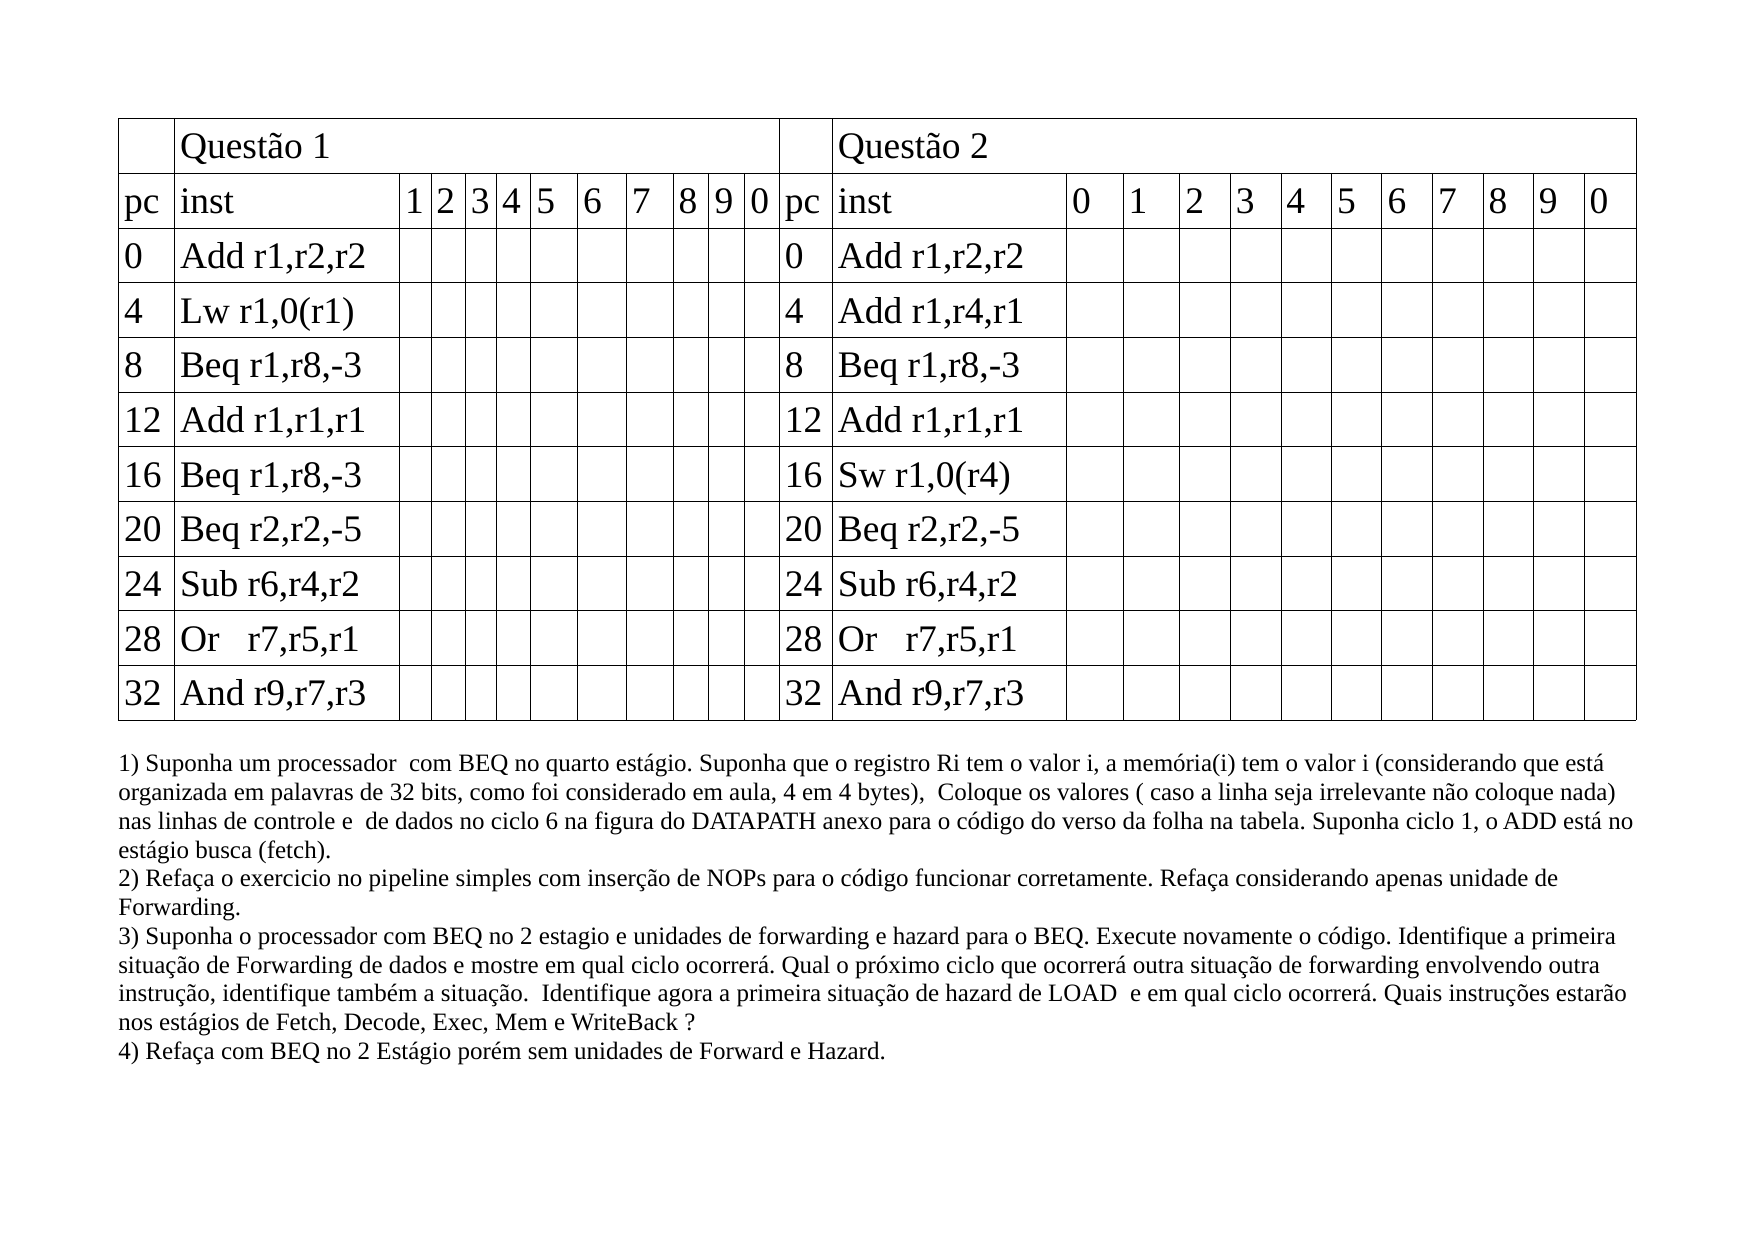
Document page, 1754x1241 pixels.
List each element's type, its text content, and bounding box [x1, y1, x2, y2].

table_cell 0 [780, 229, 832, 282]
table_cell [466, 283, 496, 337]
table_cell 8 [780, 338, 832, 392]
table_cell Sub r6,r4,r2 [833, 557, 1066, 610]
table_cell [709, 229, 744, 282]
table_cell [674, 229, 708, 282]
table_header Questão 1 [175, 119, 779, 173]
table_cell [400, 447, 431, 501]
table_cell [1382, 338, 1432, 392]
table_cell [1484, 229, 1533, 282]
table_cell Add r1,r2,r2 [175, 229, 399, 282]
table_cell [745, 557, 779, 610]
table_cell [1382, 502, 1432, 556]
table_cell And r9,r7,r3 [833, 666, 1066, 720]
table_cell [400, 283, 431, 337]
table_cell [1433, 611, 1483, 665]
table_cell [1534, 283, 1584, 337]
table_cell [1282, 666, 1331, 720]
table_header [780, 119, 832, 173]
table_cell [1332, 338, 1381, 392]
table_cell [1433, 393, 1483, 446]
table_cell Sub r6,r4,r2 [175, 557, 399, 610]
table_cell [497, 338, 530, 392]
table_cell [1180, 447, 1230, 501]
table_cell [1382, 229, 1432, 282]
table_cell [497, 283, 530, 337]
table_cell [466, 229, 496, 282]
table_cell [627, 393, 673, 446]
text 3) Suponha o processador com BEQ no 2 estagio e unidades de forwarding e hazard para o BEQ. Execute novamente o código. Identifique a primeira situação de Forwarding de dados e mostre em qual ciclo ocorrerá. Qual o próximo ciclo que ocorrerá outra situação de forwarding envolvendo outra instrução, identifique também a situação. Identifique agora a primeira situação de hazard de LOAD e em qual ciclo ocorrerá. Quais instruções estarão nos estágios de Fetch, Decode, Exec, Mem e WriteBack ? [118, 921, 1636, 1036]
table_cell [1231, 283, 1281, 337]
table_cell [1382, 393, 1432, 446]
table_cell [466, 666, 496, 720]
table_cell [745, 229, 779, 282]
table_cell 6 [578, 174, 626, 227]
table_cell [497, 393, 530, 446]
table_cell 1 [1124, 174, 1179, 227]
table_cell [578, 666, 626, 720]
table_cell [627, 557, 673, 610]
table_cell [627, 229, 673, 282]
table_cell Beq r2,r2,-5 [175, 502, 399, 556]
table_cell [1534, 502, 1584, 556]
table_cell [1180, 283, 1230, 337]
table_cell [578, 338, 626, 392]
table_cell [1067, 229, 1123, 282]
table_cell [578, 447, 626, 501]
table_cell [745, 283, 779, 337]
table_cell [1534, 229, 1584, 282]
table_cell 16 [780, 447, 832, 501]
table_cell [1433, 502, 1483, 556]
table_cell [1067, 666, 1123, 720]
table_cell [1282, 502, 1331, 556]
table_cell [432, 229, 465, 282]
table_cell 4 [497, 174, 530, 227]
table_cell [1124, 338, 1179, 392]
table_cell Add r1,r1,r1 [175, 393, 399, 446]
table_cell 5 [531, 174, 577, 227]
table_cell [1484, 447, 1533, 501]
table_cell 8 [1484, 174, 1533, 227]
table_cell [400, 502, 431, 556]
table_cell 28 [780, 611, 832, 665]
table_cell 4 [780, 283, 832, 337]
table_cell [531, 502, 577, 556]
table_cell [1484, 338, 1533, 392]
text 4) Refaça com BEQ no 2 Estágio porém sem unidades de Forward e Hazard. [118, 1036, 1636, 1065]
table_cell [1534, 338, 1584, 392]
table_cell [745, 502, 779, 556]
table_cell [400, 338, 431, 392]
table_cell [531, 557, 577, 610]
table_cell 32 [780, 666, 832, 720]
table_cell [1332, 283, 1381, 337]
table_header Questão 2 [833, 119, 1636, 173]
table_cell [578, 229, 626, 282]
table_cell [1067, 502, 1123, 556]
table_cell [1180, 393, 1230, 446]
table_cell 3 [466, 174, 496, 227]
table_cell [1282, 338, 1331, 392]
table_cell 16 [119, 447, 174, 501]
table_cell [1180, 666, 1230, 720]
table_cell [1124, 666, 1179, 720]
table_cell 2 [1180, 174, 1230, 227]
table_cell [531, 283, 577, 337]
table_cell [1124, 283, 1179, 337]
table_cell [1067, 611, 1123, 665]
table_cell [466, 338, 496, 392]
table_cell [466, 393, 496, 446]
table_cell [1585, 393, 1636, 446]
table_cell [1180, 229, 1230, 282]
table_cell [400, 393, 431, 446]
table_cell [1124, 393, 1179, 446]
table_cell [1332, 229, 1381, 282]
table_cell [497, 229, 530, 282]
table_cell [1382, 447, 1432, 501]
table_cell [1585, 557, 1636, 610]
table_cell [1067, 557, 1123, 610]
table_cell [1124, 229, 1179, 282]
table_cell [1332, 611, 1381, 665]
table_cell [1282, 611, 1331, 665]
table_cell [627, 611, 673, 665]
table_cell [1585, 666, 1636, 720]
table_cell [1231, 393, 1281, 446]
table_cell [578, 283, 626, 337]
table_cell [1433, 447, 1483, 501]
table_cell [400, 666, 431, 720]
table_cell 28 [119, 611, 174, 665]
table_cell Beq r1,r8,-3 [833, 338, 1066, 392]
table_cell [1124, 502, 1179, 556]
table_cell [400, 557, 431, 610]
table_cell 8 [119, 338, 174, 392]
table_cell Or r7,r5,r1 [175, 611, 399, 665]
table_cell [627, 283, 673, 337]
table_cell [1382, 666, 1432, 720]
table_cell [497, 557, 530, 610]
table_cell [1382, 557, 1432, 610]
table_cell And r9,r7,r3 [175, 666, 399, 720]
table_cell [1534, 393, 1584, 446]
table_cell pc [119, 174, 174, 227]
table_cell [1282, 557, 1331, 610]
table_cell [674, 502, 708, 556]
table_cell 0 [1067, 174, 1123, 227]
table_cell [531, 611, 577, 665]
table_cell [709, 447, 744, 501]
table_cell [709, 611, 744, 665]
table_cell [1534, 557, 1584, 610]
table_cell 12 [119, 393, 174, 446]
table_cell inst [175, 174, 399, 227]
table_cell [1585, 338, 1636, 392]
table_cell [1433, 229, 1483, 282]
table_cell [1534, 666, 1584, 720]
table_cell [531, 666, 577, 720]
table_cell [745, 666, 779, 720]
table_cell [497, 502, 530, 556]
table_cell [1231, 557, 1281, 610]
table_cell [745, 338, 779, 392]
table_cell [1585, 283, 1636, 337]
table_cell [1484, 393, 1533, 446]
table_cell [1067, 447, 1123, 501]
table_cell Beq r1,r8,-3 [175, 338, 399, 392]
table_cell [674, 611, 708, 665]
table_cell [531, 447, 577, 501]
table_cell [466, 557, 496, 610]
table_cell [627, 338, 673, 392]
table_cell 9 [1534, 174, 1584, 227]
table_cell [674, 447, 708, 501]
table_cell [1231, 502, 1281, 556]
table_cell [1180, 557, 1230, 610]
table_cell [674, 666, 708, 720]
table_cell [674, 393, 708, 446]
table_cell [432, 283, 465, 337]
table_cell [432, 611, 465, 665]
table_cell Lw r1,0(r1) [175, 283, 399, 337]
table_cell [1124, 611, 1179, 665]
table_cell 0 [119, 229, 174, 282]
table_cell [1534, 447, 1584, 501]
table_cell [709, 283, 744, 337]
table_cell [1433, 666, 1483, 720]
table_cell [1124, 447, 1179, 501]
table_cell Sw r1,0(r4) [833, 447, 1066, 501]
table_cell [578, 557, 626, 610]
table_cell [1585, 229, 1636, 282]
table_cell [1124, 557, 1179, 610]
table_cell 24 [780, 557, 832, 610]
table_cell 32 [119, 666, 174, 720]
table_cell [709, 502, 744, 556]
table_cell 3 [1231, 174, 1281, 227]
table_cell [400, 229, 431, 282]
table_cell [466, 611, 496, 665]
table_cell [497, 666, 530, 720]
table_cell 4 [1282, 174, 1331, 227]
table_cell [531, 338, 577, 392]
table_cell 6 [1382, 174, 1432, 227]
table_cell [1585, 502, 1636, 556]
table_cell [1231, 338, 1281, 392]
table_cell [1534, 611, 1584, 665]
table_cell [627, 502, 673, 556]
text 1) Suponha um processador com BEQ no quarto estágio. Suponha que o registro Ri tem o valor i, a memória(i) tem o valor i (considerando que está organizada em palavras de 32 bits, como foi considerado em aula, 4 em 4 bytes), Coloque os valores ( caso a linha seja irrelevante não coloque nada) nas linhas de controle e de dados no ciclo 6 na figura do DATAPATH anexo para o código do verso da folha na tabela. Suponha ciclo 1, o ADD está no estágio busca (fetch). [118, 748, 1636, 863]
table_cell 8 [674, 174, 708, 227]
table_cell [709, 393, 744, 446]
table_cell 0 [745, 174, 779, 227]
table_cell [1484, 666, 1533, 720]
table_cell [709, 666, 744, 720]
table_cell [674, 338, 708, 392]
table_cell Add r1,r2,r2 [833, 229, 1066, 282]
table_cell [1433, 283, 1483, 337]
table_cell [497, 447, 530, 501]
table_cell [1231, 611, 1281, 665]
table_cell 7 [1433, 174, 1483, 227]
table_cell [531, 393, 577, 446]
table_cell 5 [1332, 174, 1381, 227]
table_cell [466, 502, 496, 556]
table_cell [1433, 557, 1483, 610]
table_cell [627, 666, 673, 720]
table_cell [1332, 502, 1381, 556]
table_cell 7 [627, 174, 673, 227]
table_cell Add r1,r1,r1 [833, 393, 1066, 446]
table_cell [1231, 666, 1281, 720]
table_cell 20 [119, 502, 174, 556]
table_cell [1067, 283, 1123, 337]
table_cell [1231, 229, 1281, 282]
table_cell [1484, 502, 1533, 556]
table_cell [745, 393, 779, 446]
table_cell [674, 283, 708, 337]
table_cell [1067, 338, 1123, 392]
table_cell pc [780, 174, 832, 227]
table_cell Add r1,r4,r1 [833, 283, 1066, 337]
table_cell 9 [709, 174, 744, 227]
table_cell [1282, 447, 1331, 501]
table_cell [709, 338, 744, 392]
table_cell 1 [400, 174, 431, 227]
table_cell [1332, 447, 1381, 501]
table_cell [1585, 447, 1636, 501]
table_cell Or r7,r5,r1 [833, 611, 1066, 665]
table_cell [1180, 338, 1230, 392]
table_cell Beq r1,r8,-3 [175, 447, 399, 501]
table_cell [1282, 229, 1331, 282]
table_cell 12 [780, 393, 832, 446]
table_cell [400, 611, 431, 665]
table_cell [578, 502, 626, 556]
table_cell 24 [119, 557, 174, 610]
table_cell 2 [432, 174, 465, 227]
table_cell [1433, 338, 1483, 392]
table_header [119, 119, 174, 173]
table_cell [466, 447, 496, 501]
table_cell [1282, 393, 1331, 446]
table_cell [1332, 393, 1381, 446]
table_cell [745, 611, 779, 665]
table_cell 0 [1585, 174, 1636, 227]
table_cell [1585, 611, 1636, 665]
table_cell [627, 447, 673, 501]
table_cell [432, 666, 465, 720]
table_cell [1332, 557, 1381, 610]
table_cell [432, 502, 465, 556]
table_cell 4 [119, 283, 174, 337]
table_cell [531, 229, 577, 282]
table_cell [1282, 283, 1331, 337]
table_cell inst [833, 174, 1066, 227]
table_cell [1484, 611, 1533, 665]
table_cell [1231, 447, 1281, 501]
table_cell [1484, 557, 1533, 610]
table_cell [1180, 502, 1230, 556]
table_cell 20 [780, 502, 832, 556]
table_cell [674, 557, 708, 610]
table_cell [1180, 611, 1230, 665]
table_cell [578, 611, 626, 665]
table_cell [745, 447, 779, 501]
table_cell [1382, 283, 1432, 337]
table_cell [709, 557, 744, 610]
table_cell [578, 393, 626, 446]
table_cell [432, 393, 465, 446]
text 2) Refaça o exercicio no pipeline simples com inserção de NOPs para o código funcionar corretamente. Refaça considerando apenas unidade de Forwarding. [118, 863, 1636, 921]
table_cell [497, 611, 530, 665]
table_cell [1332, 666, 1381, 720]
table_cell [1484, 283, 1533, 337]
table_cell [1382, 611, 1432, 665]
table_cell Beq r2,r2,-5 [833, 502, 1066, 556]
table_cell [432, 338, 465, 392]
table_cell [1067, 393, 1123, 446]
table_cell [432, 557, 465, 610]
table_cell [432, 447, 465, 501]
